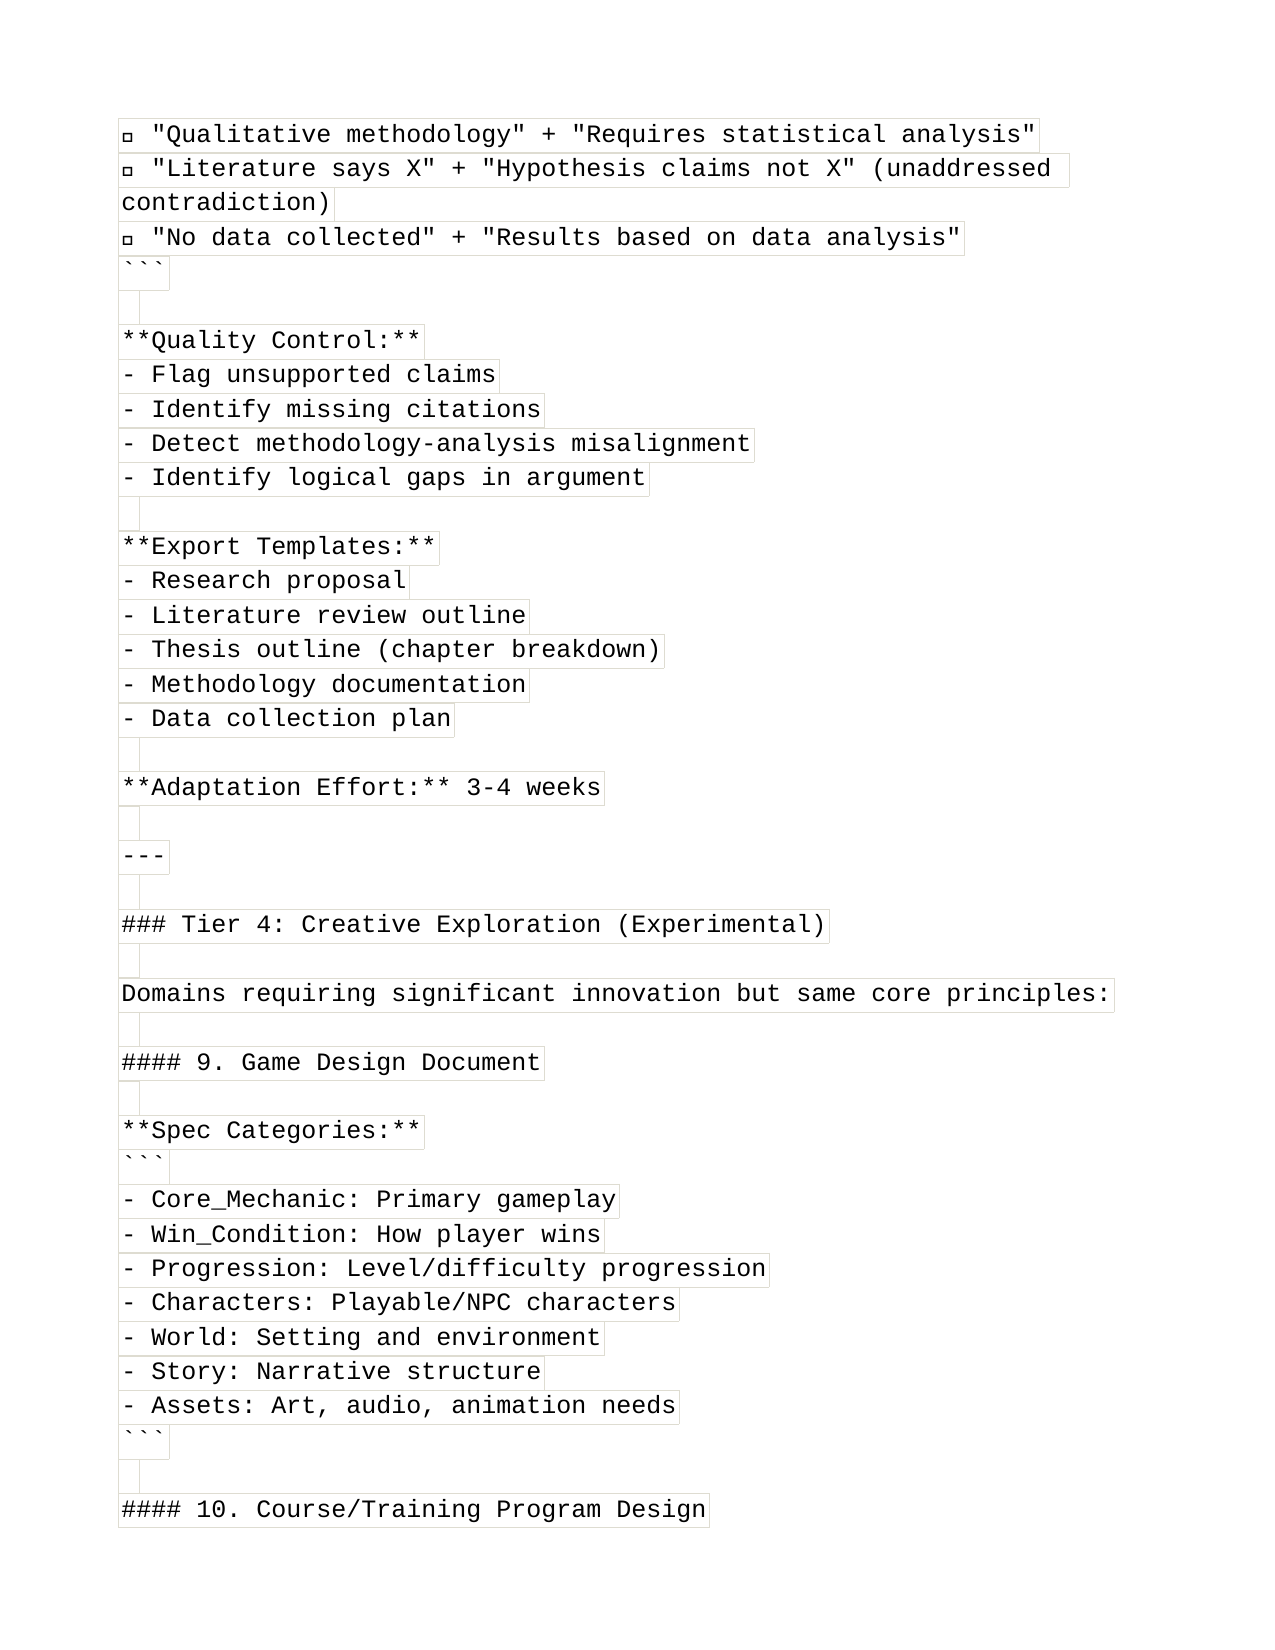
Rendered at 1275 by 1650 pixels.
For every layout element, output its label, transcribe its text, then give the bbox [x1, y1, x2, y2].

text - Data collection plan [119, 704, 454, 737]
text [545, 1046, 1157, 1081]
text [605, 1321, 1157, 1356]
text [1040, 118, 1157, 152]
text **Quality Control:** [119, 325, 424, 359]
text --- [170, 840, 1157, 874]
text [605, 1218, 1157, 1252]
text #### 9. Game Design Document [119, 1047, 544, 1080]
text [530, 599, 1157, 634]
text [620, 1184, 1157, 1218]
text - Identify missing citations [119, 394, 544, 427]
text ❌ "Literature says X" + "Hypothesis claims not X" (unaddressed contradiction) [119, 154, 1069, 187]
text - Research proposal [119, 566, 409, 599]
text Domains requiring significant innovation but same core principles: [119, 979, 1114, 1012]
text [965, 221, 1157, 256]
text [710, 1493, 1157, 1527]
text ### Tier 4: Creative Exploration (Experimental) [119, 910, 829, 943]
text - Thesis outline (chapter breakdown) [119, 635, 664, 668]
text [425, 324, 1157, 359]
text [170, 256, 1157, 290]
text - Characters: Playable/NPC characters [119, 1288, 679, 1321]
text ``` [119, 1150, 169, 1184]
text ``` [119, 1425, 169, 1459]
text **Export Templates:** [119, 532, 439, 565]
text [170, 1424, 1157, 1459]
text **Spec Categories:** [119, 1116, 424, 1149]
text [425, 1115, 1157, 1149]
text ❌ "Literature says X" + "Hypothesis claims not X" (unaddressed contradiction) [335, 152, 1157, 221]
text - Assets: Art, audio, animation needs [119, 1391, 679, 1424]
text - Win_Condition: How player wins [119, 1219, 604, 1252]
text - Literature review outline [119, 600, 529, 634]
text - Flag unsupported claims [119, 360, 499, 393]
text - Identify logical gaps in argument [119, 463, 649, 496]
text [545, 1356, 1157, 1390]
text - Core_Mechanic: Primary gameplay [119, 1185, 619, 1218]
text [665, 634, 1157, 668]
text #### 10. Course/Training Program Design [119, 1494, 709, 1527]
text [605, 771, 1157, 806]
text [530, 668, 1157, 702]
text [455, 702, 1157, 737]
text [680, 1287, 1157, 1321]
text - World: Setting and environment [119, 1322, 604, 1355]
text [1115, 977, 1157, 1012]
text ❌ "No data collected" + "Results based on data analysis" [119, 222, 964, 255]
text ❌ "Qualitative methodology" + "Requires statistical analysis" [119, 119, 1039, 152]
text --- [119, 841, 169, 874]
text - Methodology documentation [119, 669, 529, 702]
text [830, 909, 1157, 943]
text **Adaptation Effort:** 3-4 weeks [119, 772, 604, 805]
text [770, 1252, 1157, 1287]
text [410, 565, 1157, 599]
text - Progression: Level/difficulty progression [119, 1254, 769, 1287]
text ❌ "Literature says X" + "Hypothesis claims not X" (unaddressed contradiction) [119, 188, 334, 221]
text [500, 359, 1157, 393]
text [755, 427, 1157, 462]
text [680, 1390, 1157, 1424]
text [650, 462, 1157, 496]
text [440, 531, 1157, 565]
text ``` [119, 257, 169, 290]
text - Detect methodology-analysis misalignment [119, 429, 754, 462]
text [545, 393, 1157, 427]
text [170, 1149, 1157, 1184]
text - Story: Narrative structure [119, 1357, 544, 1390]
